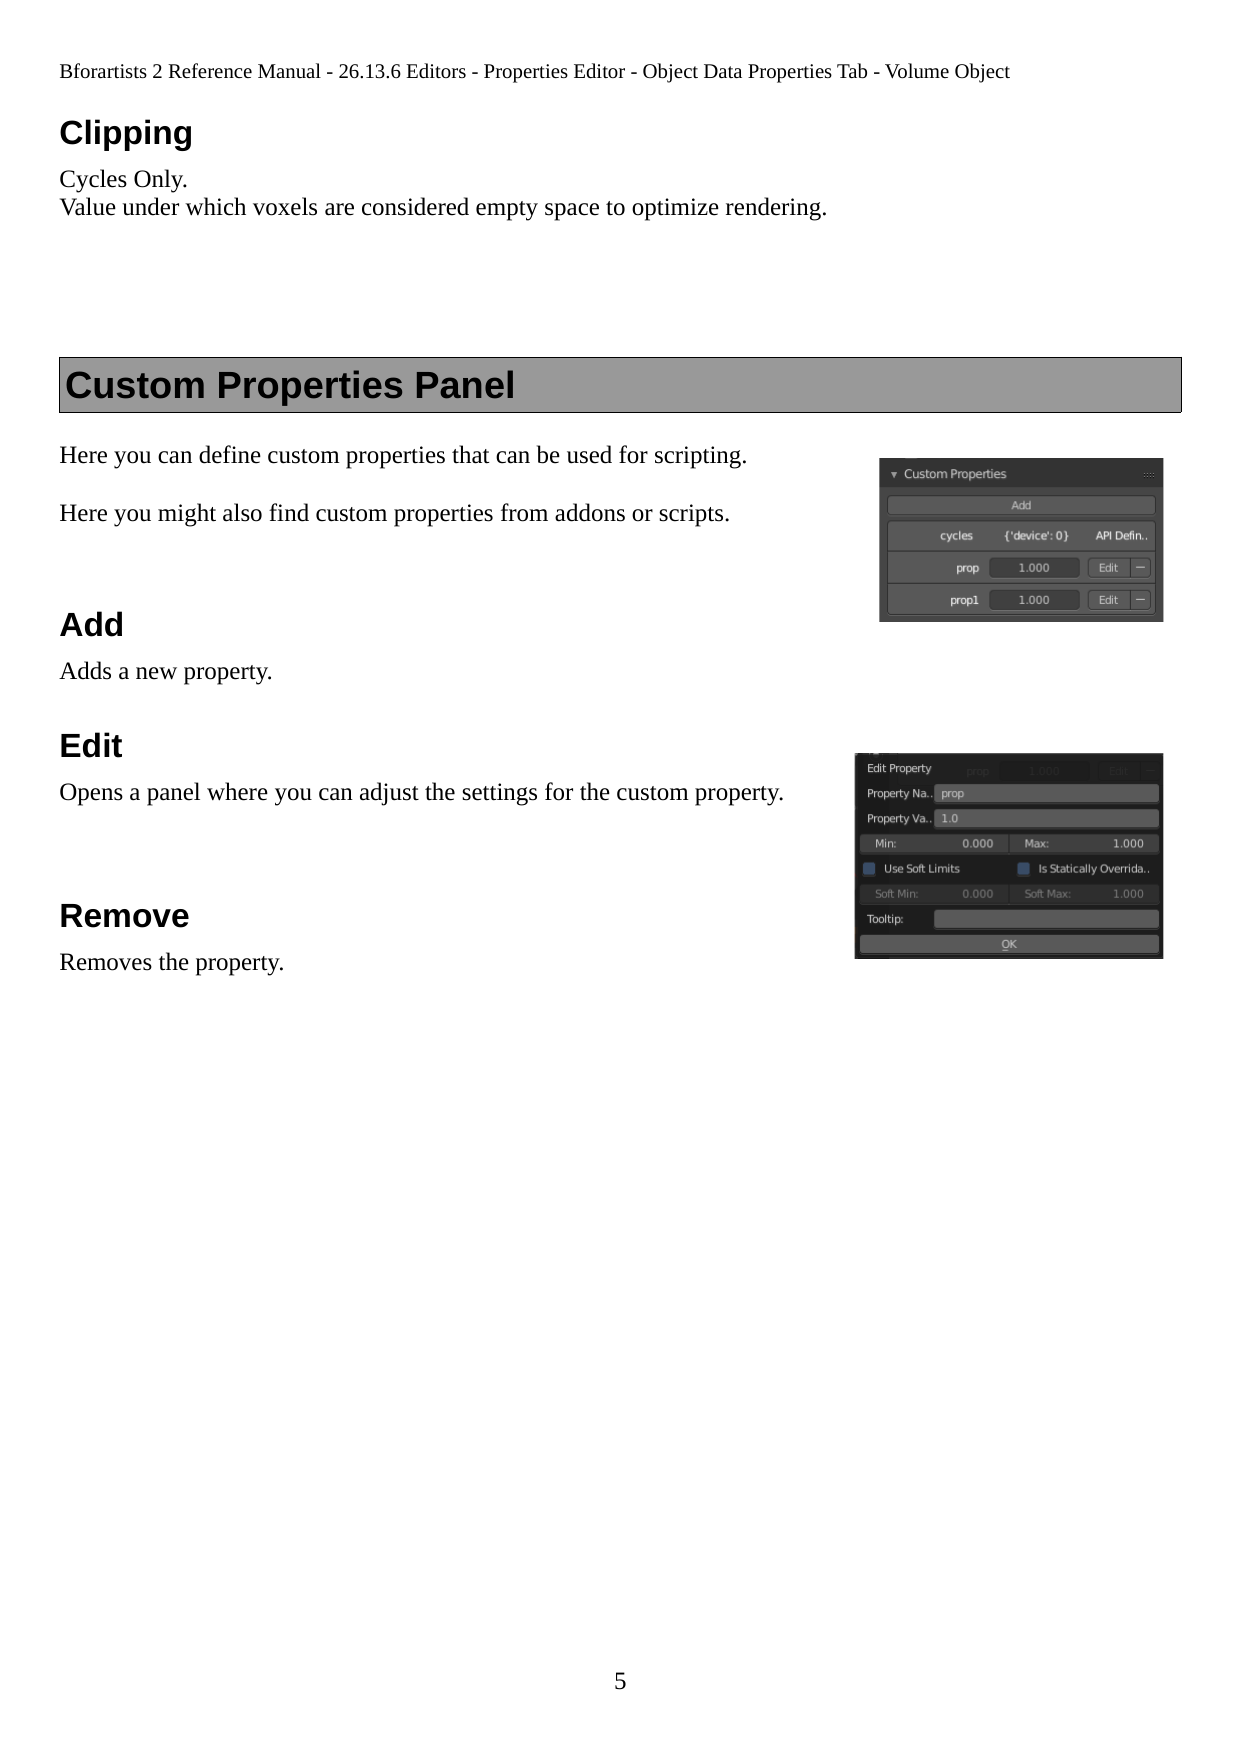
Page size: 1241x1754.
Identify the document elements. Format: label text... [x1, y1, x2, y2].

text Adds a new property. [59, 656, 1181, 685]
subtitle Add [59, 605, 1181, 644]
subtitle Clipping [59, 113, 1181, 151]
text Value under which voxels are considered empty space to optimize rendering. [59, 192, 1181, 221]
text Here you can define custom properties that can be used for scripting. [59, 441, 1181, 469]
table_header Custom Properties Panel [60, 358, 1181, 412]
picture [854, 753, 1164, 959]
subtitle Edit [59, 726, 1181, 765]
subtitle [1164, 896, 1181, 935]
picture [879, 458, 1164, 622]
text Here you might also find custom properties from addons or scripts. [59, 498, 879, 527]
subtitle Remove [59, 896, 854, 935]
text Opens a panel where you can adjust the settings for the custom property. [59, 777, 854, 806]
text Cycles Only. [59, 164, 1181, 192]
text Removes the property. [59, 947, 1181, 976]
